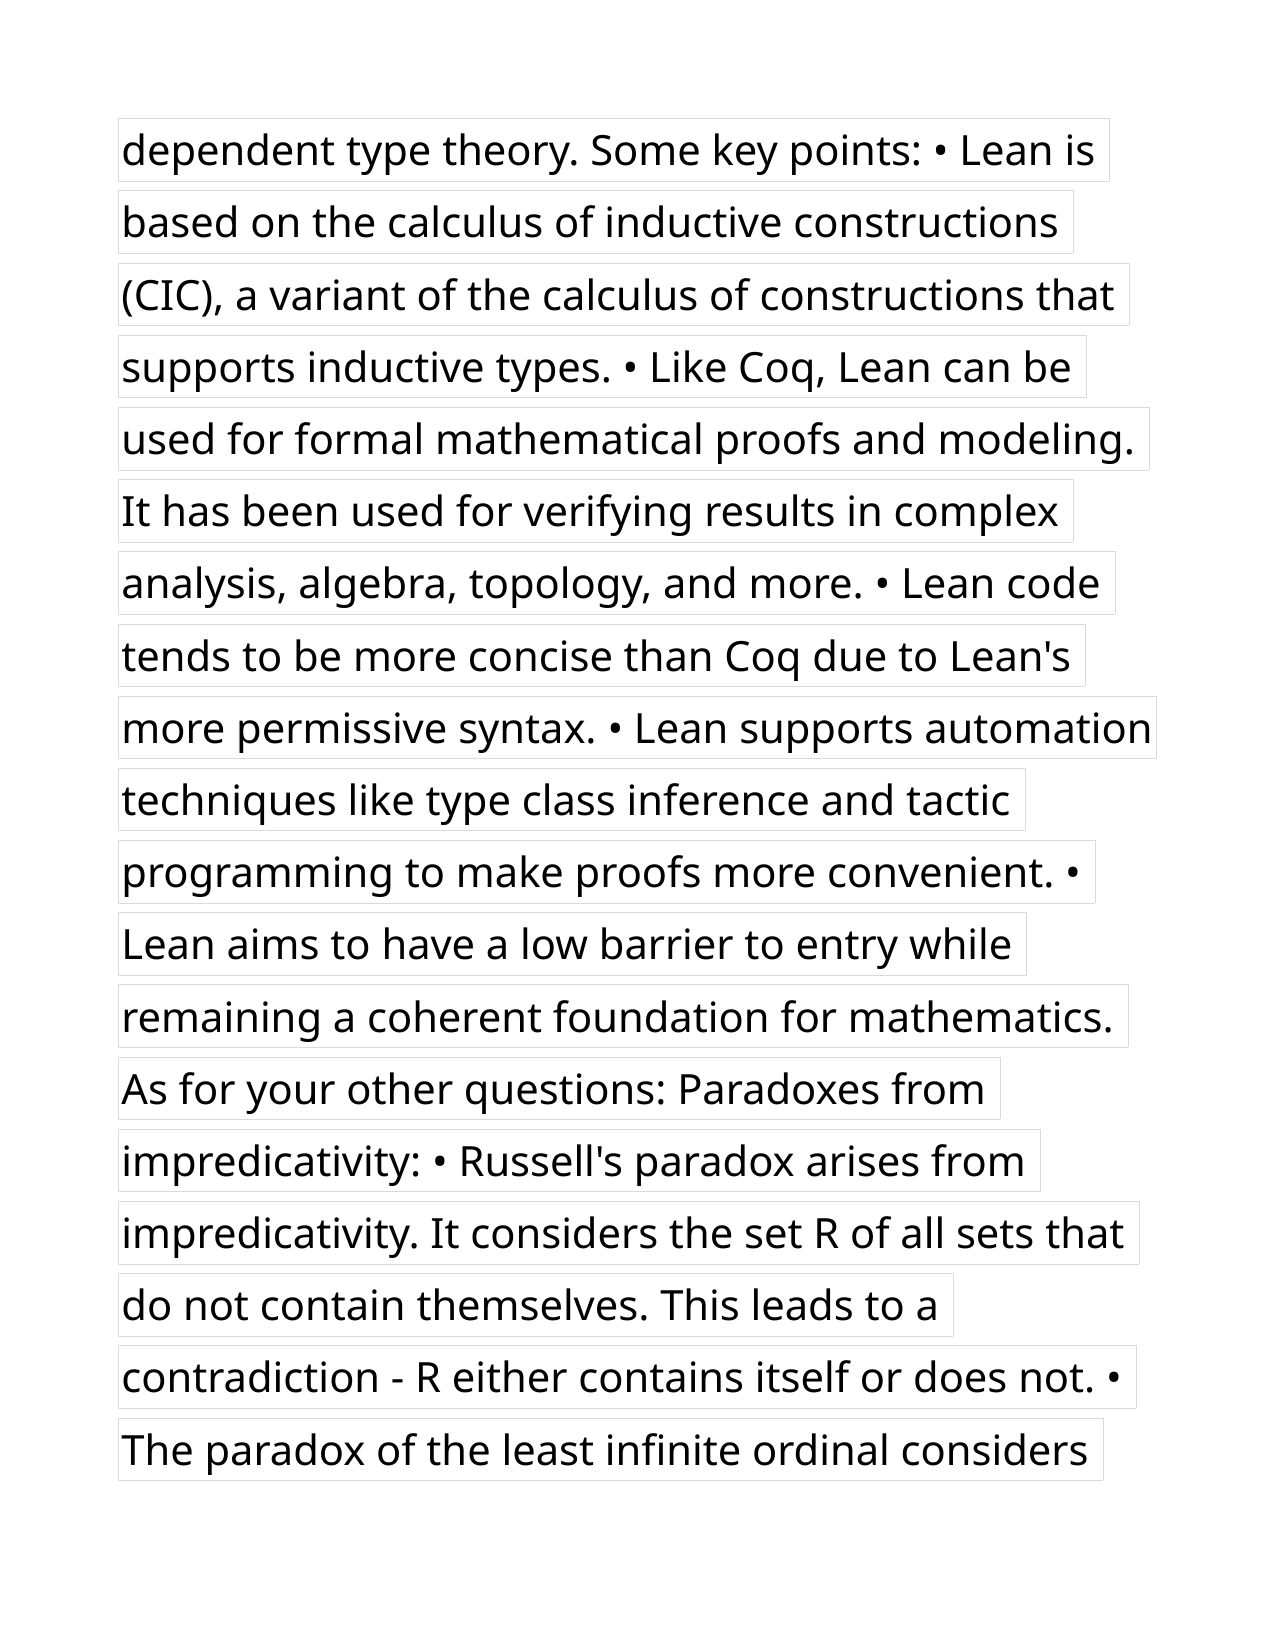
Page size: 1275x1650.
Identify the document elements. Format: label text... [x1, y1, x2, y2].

text techniques like type class inference and tactic programming to make proofs more convenient. • Lean aims to have a low barrier to entry while remaining a coherent foundation for mathematics. As for your other questions: Paradoxes from impredicativity: • Russell's paradox arises from impredicativity. It considers the set R of all sets that do not contain themselves. This leads to a contradiction - R either contains itself or does not. • The paradox of the least infinite ordinal considers [118, 759, 1157, 1480]
text more permissive syntax. • Lean supports automation [119, 697, 1156, 758]
text dependent type theory. Some key points: • Lean is based on the calculus of inductive constructions (CIC), a variant of the calculus of constructions that supports inductive types. • Like Coq, Lean can be used for formal mathematical proofs and modeling. It has been used for verifying results in complex analysis, algebra, topology, and more. • Lean code tends to be more concise than Coq due to Lean's [118, 118, 1157, 696]
